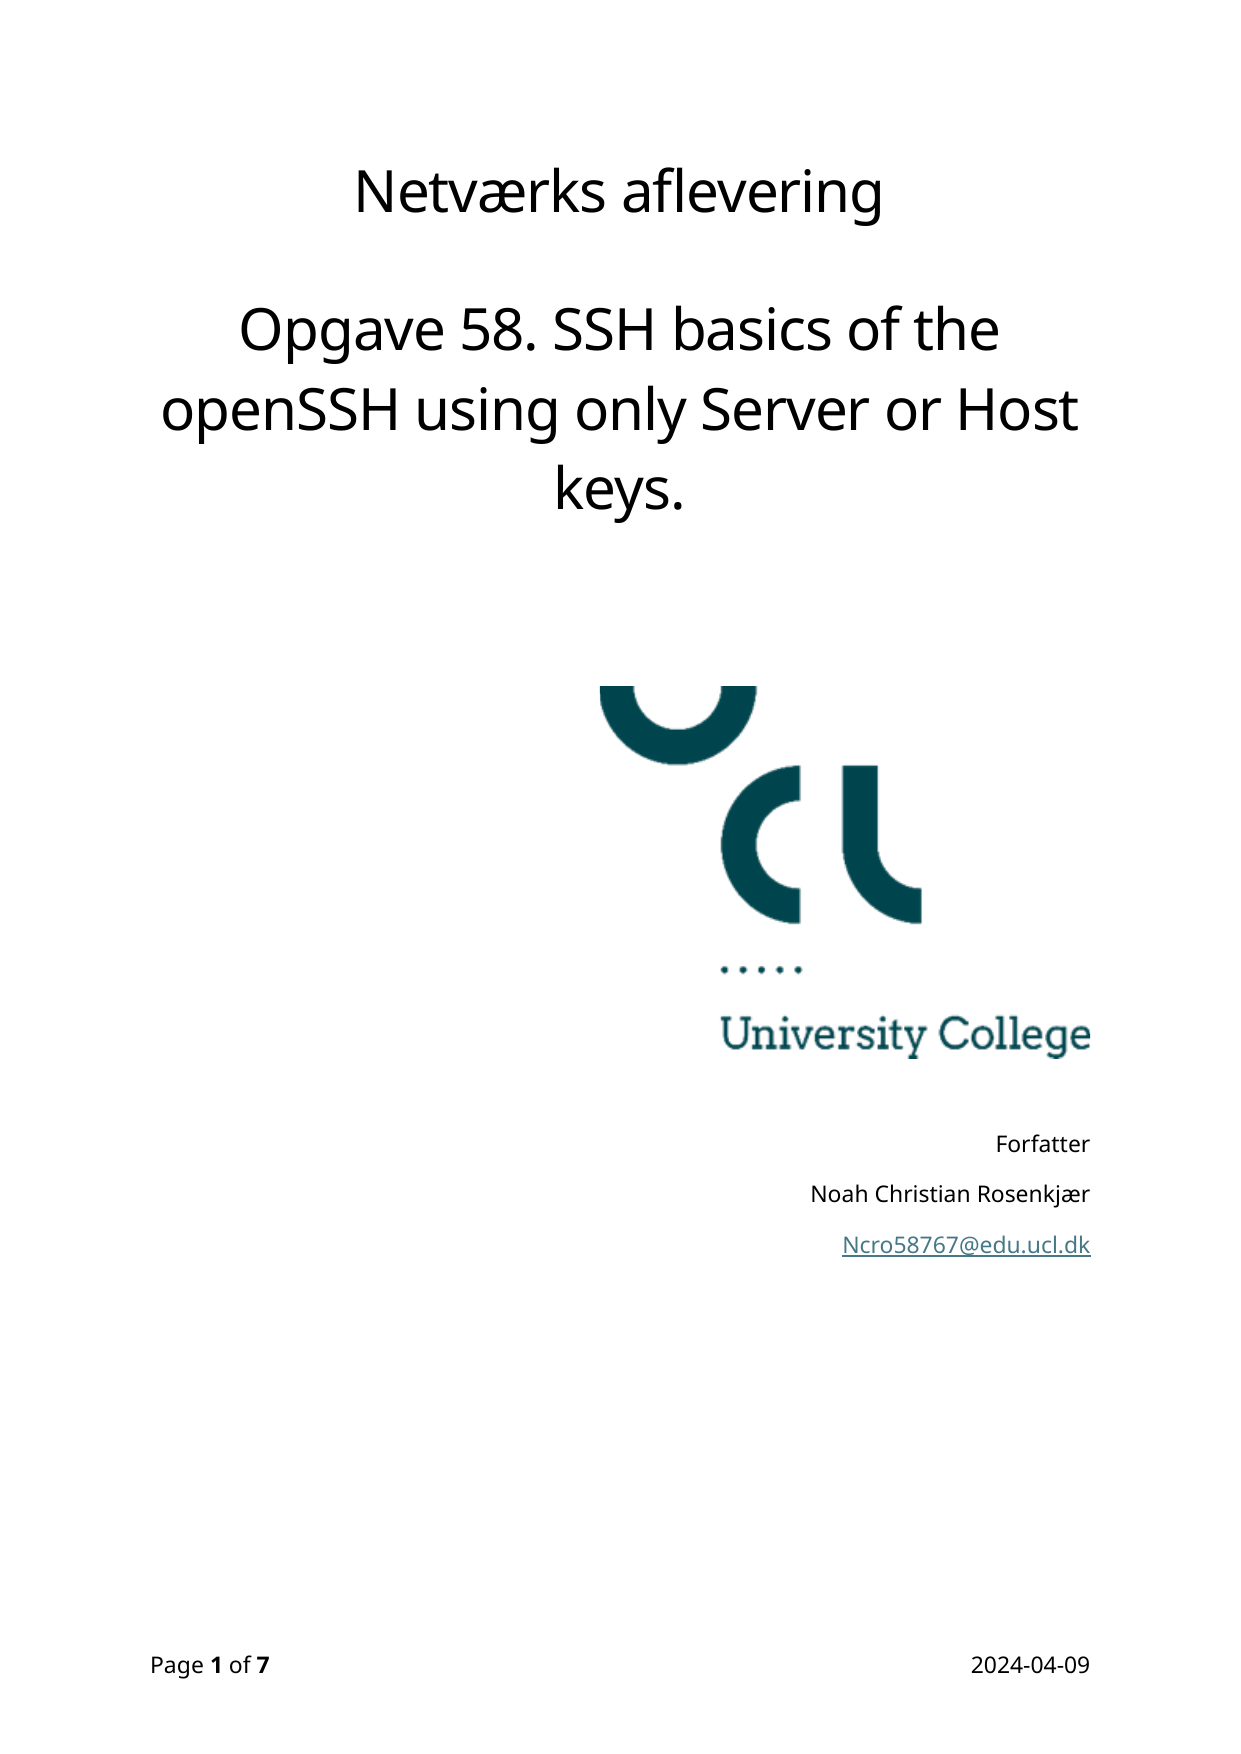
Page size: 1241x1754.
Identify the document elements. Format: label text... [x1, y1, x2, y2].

text Noah Christian Rosenkjær [150, 1178, 1090, 1209]
text Forfatter [150, 1128, 1090, 1159]
picture [599, 686, 1091, 1059]
text Ncro58767@edu.ucl.dk [150, 1228, 1090, 1260]
title Netværks aflevering [150, 150, 1090, 229]
title Opgave 58. SSH basics of the openSSH using only Server or Host keys. [150, 288, 1090, 527]
